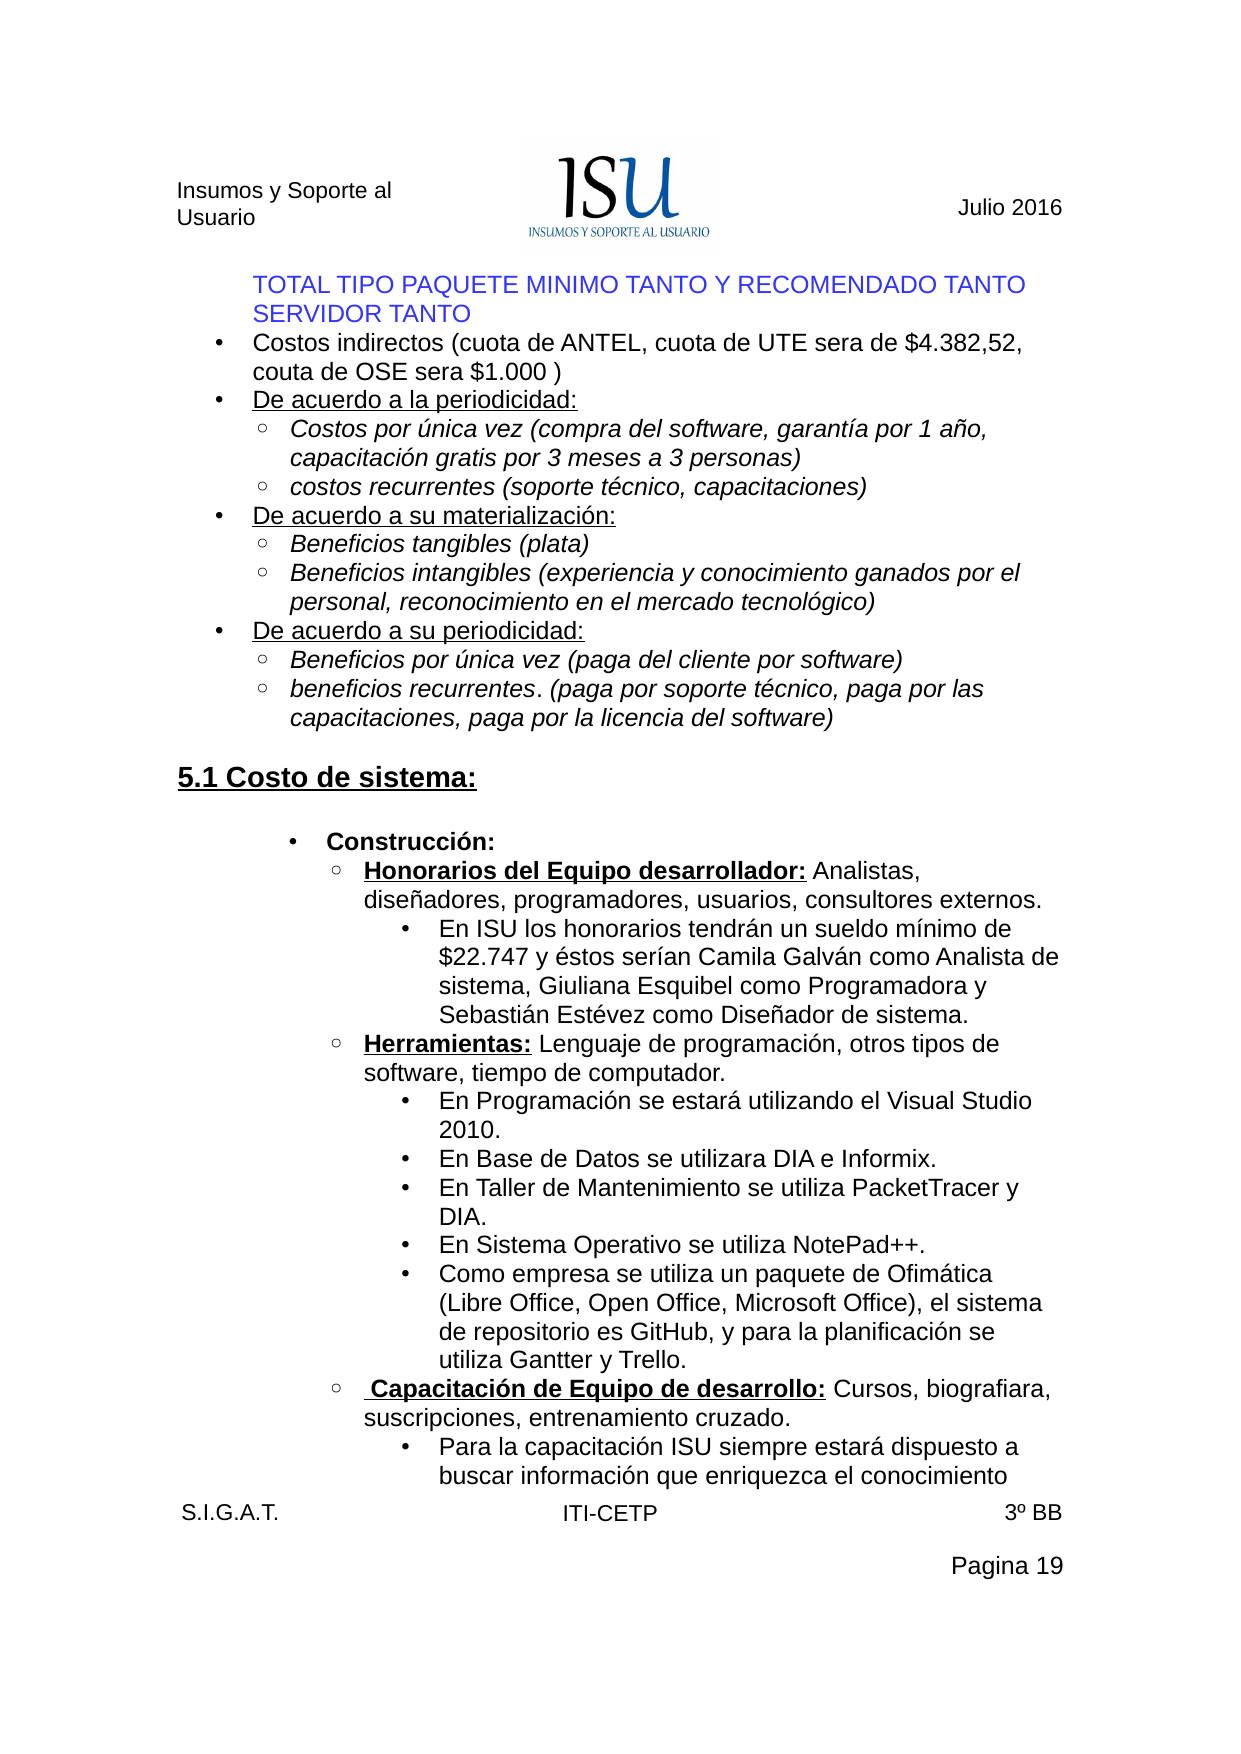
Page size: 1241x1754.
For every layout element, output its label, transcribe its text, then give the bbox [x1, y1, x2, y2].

picture [517, 138, 723, 252]
list Capacitación de Equipo de desarrollo: Cursos, biografiara, suscripciones, entrenamiento cruzado. [326, 1374, 1063, 1432]
list TOTAL TIPO PAQUETE MINIMO TANTO Y RECOMENDADO TANTO SERVIDOR TANTO [215, 270, 1063, 328]
list Costos indirectos (cuota de ANTEL, cuota de UTE sera de $4.382,52, couta de OSE sera $1.000 ) [215, 328, 1063, 385]
list Como empresa se utiliza un paquete de Ofimática (Libre Office, Open Office, Microsoft Office), el sistema de repositorio es GitHub, y para la planificación se utiliza Gantter y Trello. [401, 1259, 1063, 1374]
list En Taller de Mantenimiento se utiliza PacketTracer y DIA. [401, 1173, 1063, 1230]
list Costos por única vez (compra del software, garantía por 1 año, capacitación gratis por 3 meses a 3 personas) [252, 414, 1063, 472]
list En Sistema Operativo se utiliza NotePad++. [401, 1230, 1063, 1259]
list Beneficios intangibles (experiencia y conocimiento ganados por el personal, reconocimiento en el mercado tecnológico) [252, 558, 1063, 616]
list costos recurrentes (soporte técnico, capacitaciones) [252, 472, 1063, 501]
list De acuerdo a la periodicidad: [215, 385, 1063, 414]
list De acuerdo a su periodicidad: [215, 616, 1063, 645]
list Beneficios por única vez (paga del cliente por software) [252, 645, 1063, 674]
list En Base de Datos se utilizara DIA e Informix. [401, 1144, 1063, 1173]
list Beneficios tangibles (plata) [252, 529, 1063, 558]
list Construcción: [288, 827, 1063, 856]
list Para la capacitación ISU siempre estará dispuesto a buscar información que enriquezca el conocimiento [401, 1432, 1063, 1489]
list Honorarios del Equipo desarrollador: Analistas, diseñadores, programadores, usuarios, consultores externos. [326, 856, 1063, 913]
list beneficios recurrentes. (paga por soporte técnico, paga por las capacitaciones, paga por la licencia del software) [252, 674, 1063, 731]
list De acuerdo a su materialización: [215, 501, 1063, 529]
list Herramientas: Lenguaje de programación, otros tipos de software, tiempo de computador. [326, 1029, 1063, 1086]
text 5.1 Costo de sistema: [177, 760, 1063, 793]
list En Programación se estará utilizando el Visual Studio 2010. [401, 1086, 1063, 1144]
list En ISU los honorarios tendrán un sueldo mínimo de $22.747 y éstos serían Camila Galván como Analista de sistema, Giuliana Esquibel como Programadora y Sebastián Estévez como Diseñador de sistema. [401, 913, 1063, 1029]
